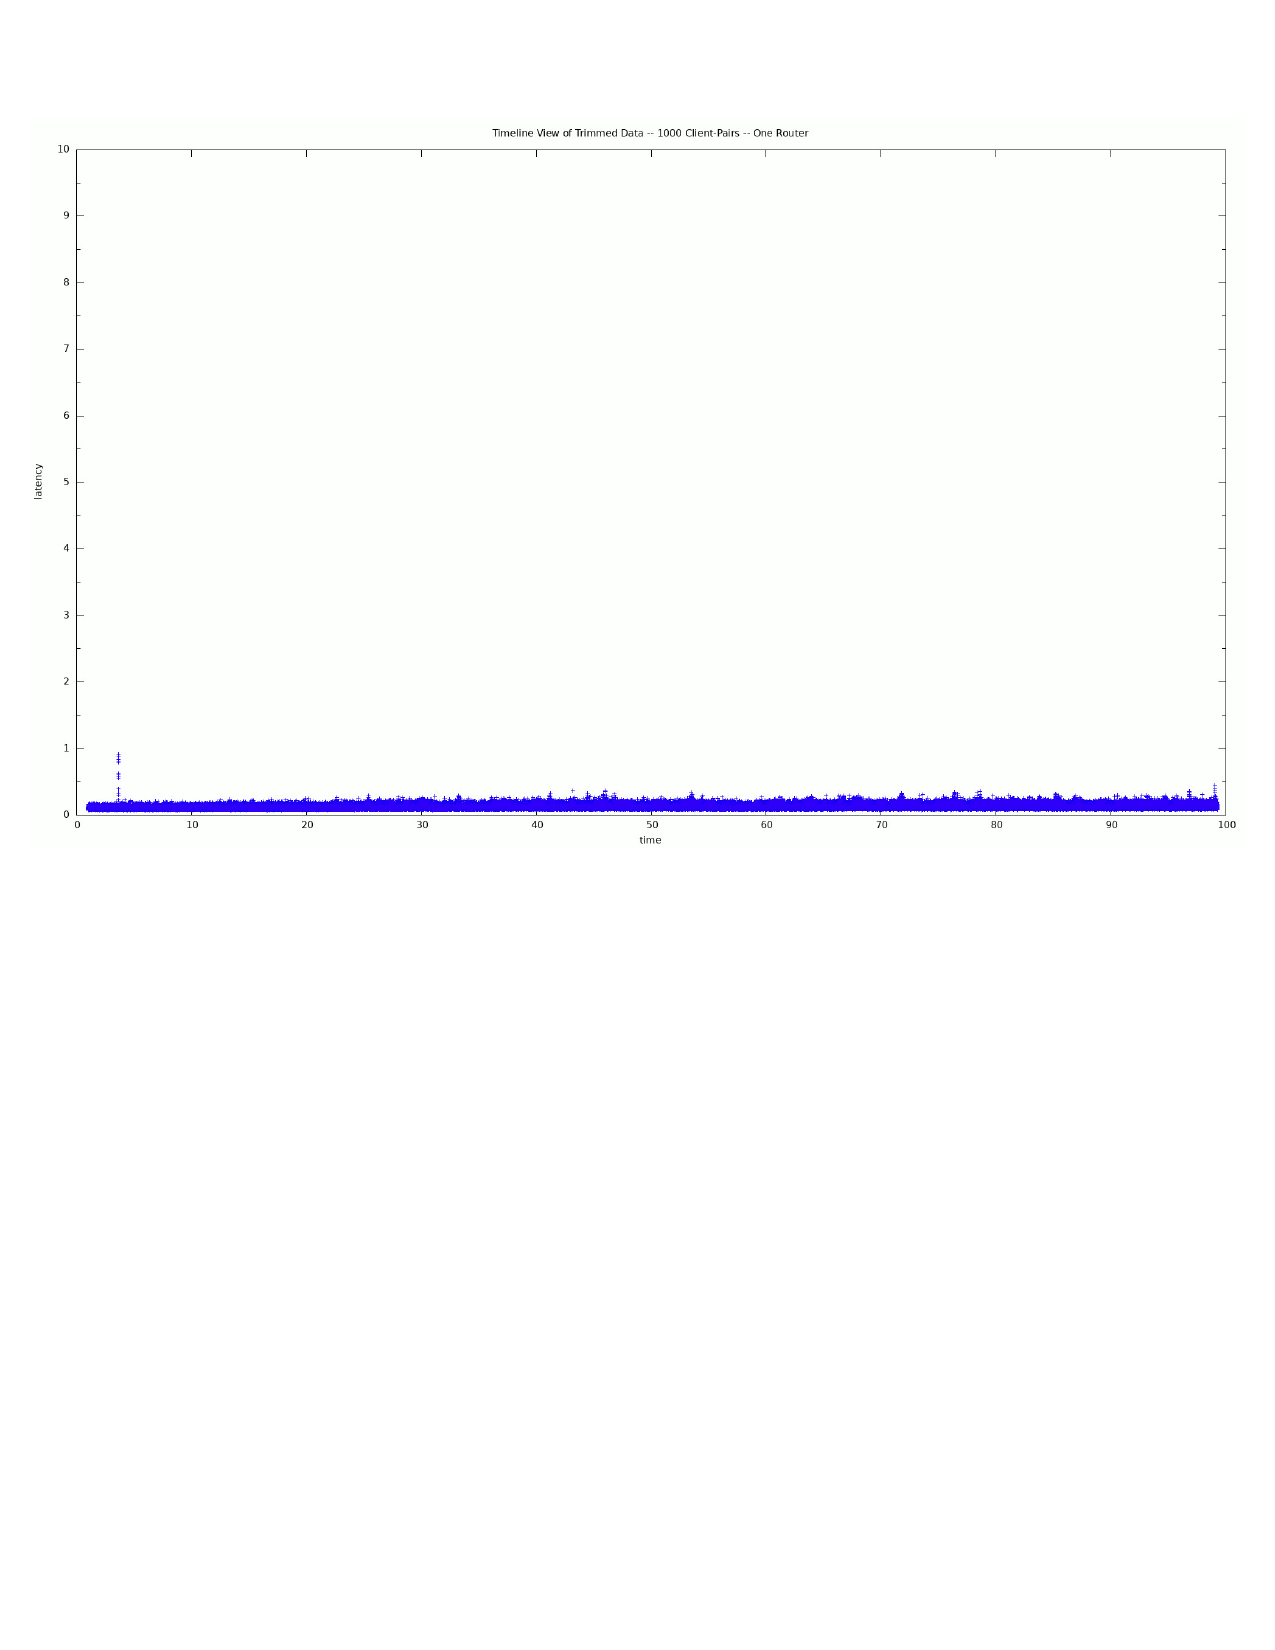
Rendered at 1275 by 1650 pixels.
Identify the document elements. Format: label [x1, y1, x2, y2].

picture [29, 118, 1246, 848]
